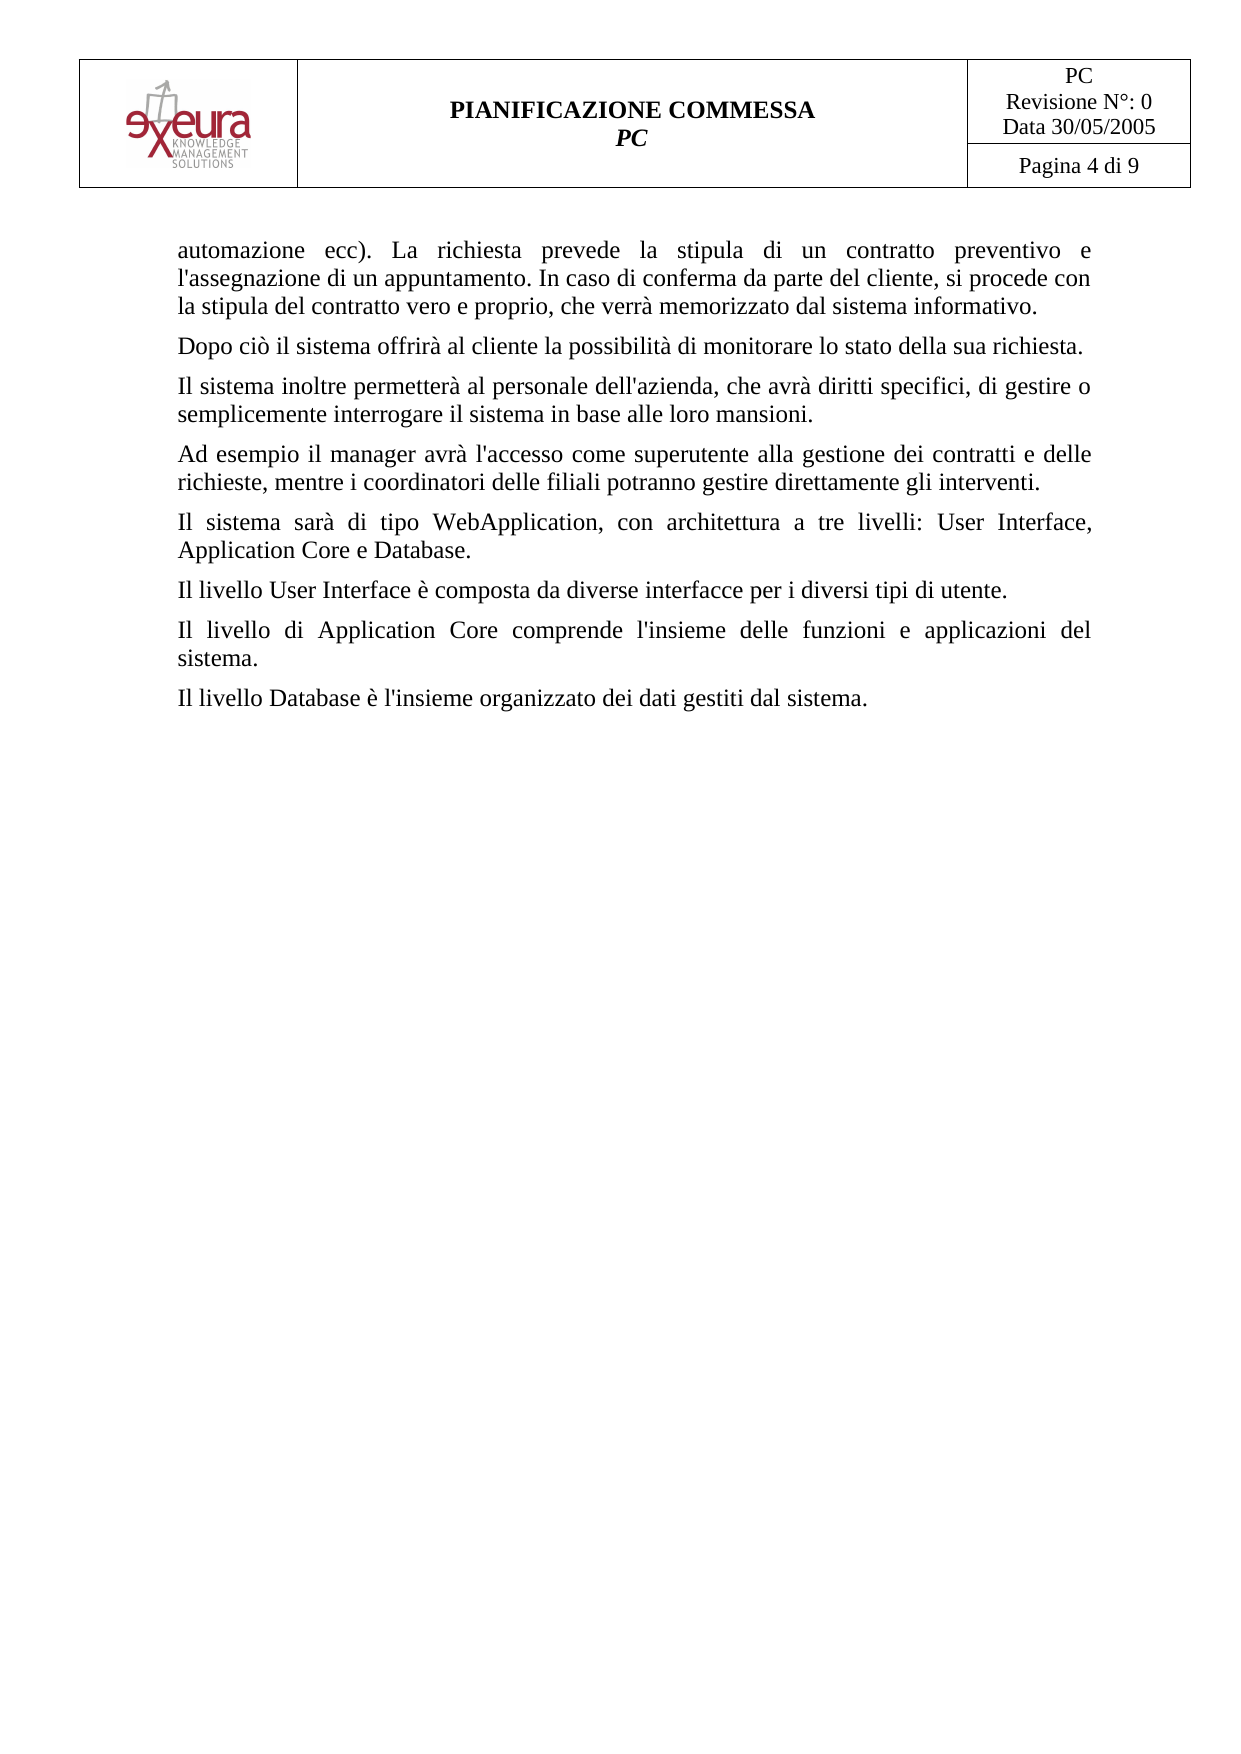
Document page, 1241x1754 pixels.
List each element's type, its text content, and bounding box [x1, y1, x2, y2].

text Dopo ciò il sistema offrirà al cliente la possibilità di monitorare lo stato della sua richiesta. [177, 332, 1092, 360]
text automazione ecc). La richiesta prevede la stipula di un contratto preventivo e l'assegnazione di un appuntamento. In caso di conferma da parte del cliente, si procede con la stipula del contratto vero e proprio, che verrà memorizzato dal sistema informativo. [177, 236, 1092, 319]
picture [126, 79, 251, 168]
text Il sistema sarà di tipo WebApplication, con architettura a tre livelli: User Interface, Application Core e Database. [177, 508, 1092, 563]
text Il livello di Application Core comprende l'insieme delle funzioni e applicazioni del sistema. [177, 616, 1092, 672]
text Ad esempio il manager avrà l'accesso come superutente alla gestione dei contratti e delle richieste, mentre i coordinatori delle filiali potranno gestire direttamente gli interventi. [177, 440, 1092, 496]
text Il livello User Interface è composta da diverse interfacce per i diversi tipi di utente. [177, 576, 1092, 604]
text Il sistema inoltre permetterà al personale dell'azienda, che avrà diritti specifici, di gestire o semplicemente interrogare il sistema in base alle loro mansioni. [177, 372, 1092, 428]
text Il livello Database è l'insieme organizzato dei dati gestiti dal sistema. [177, 684, 1092, 712]
